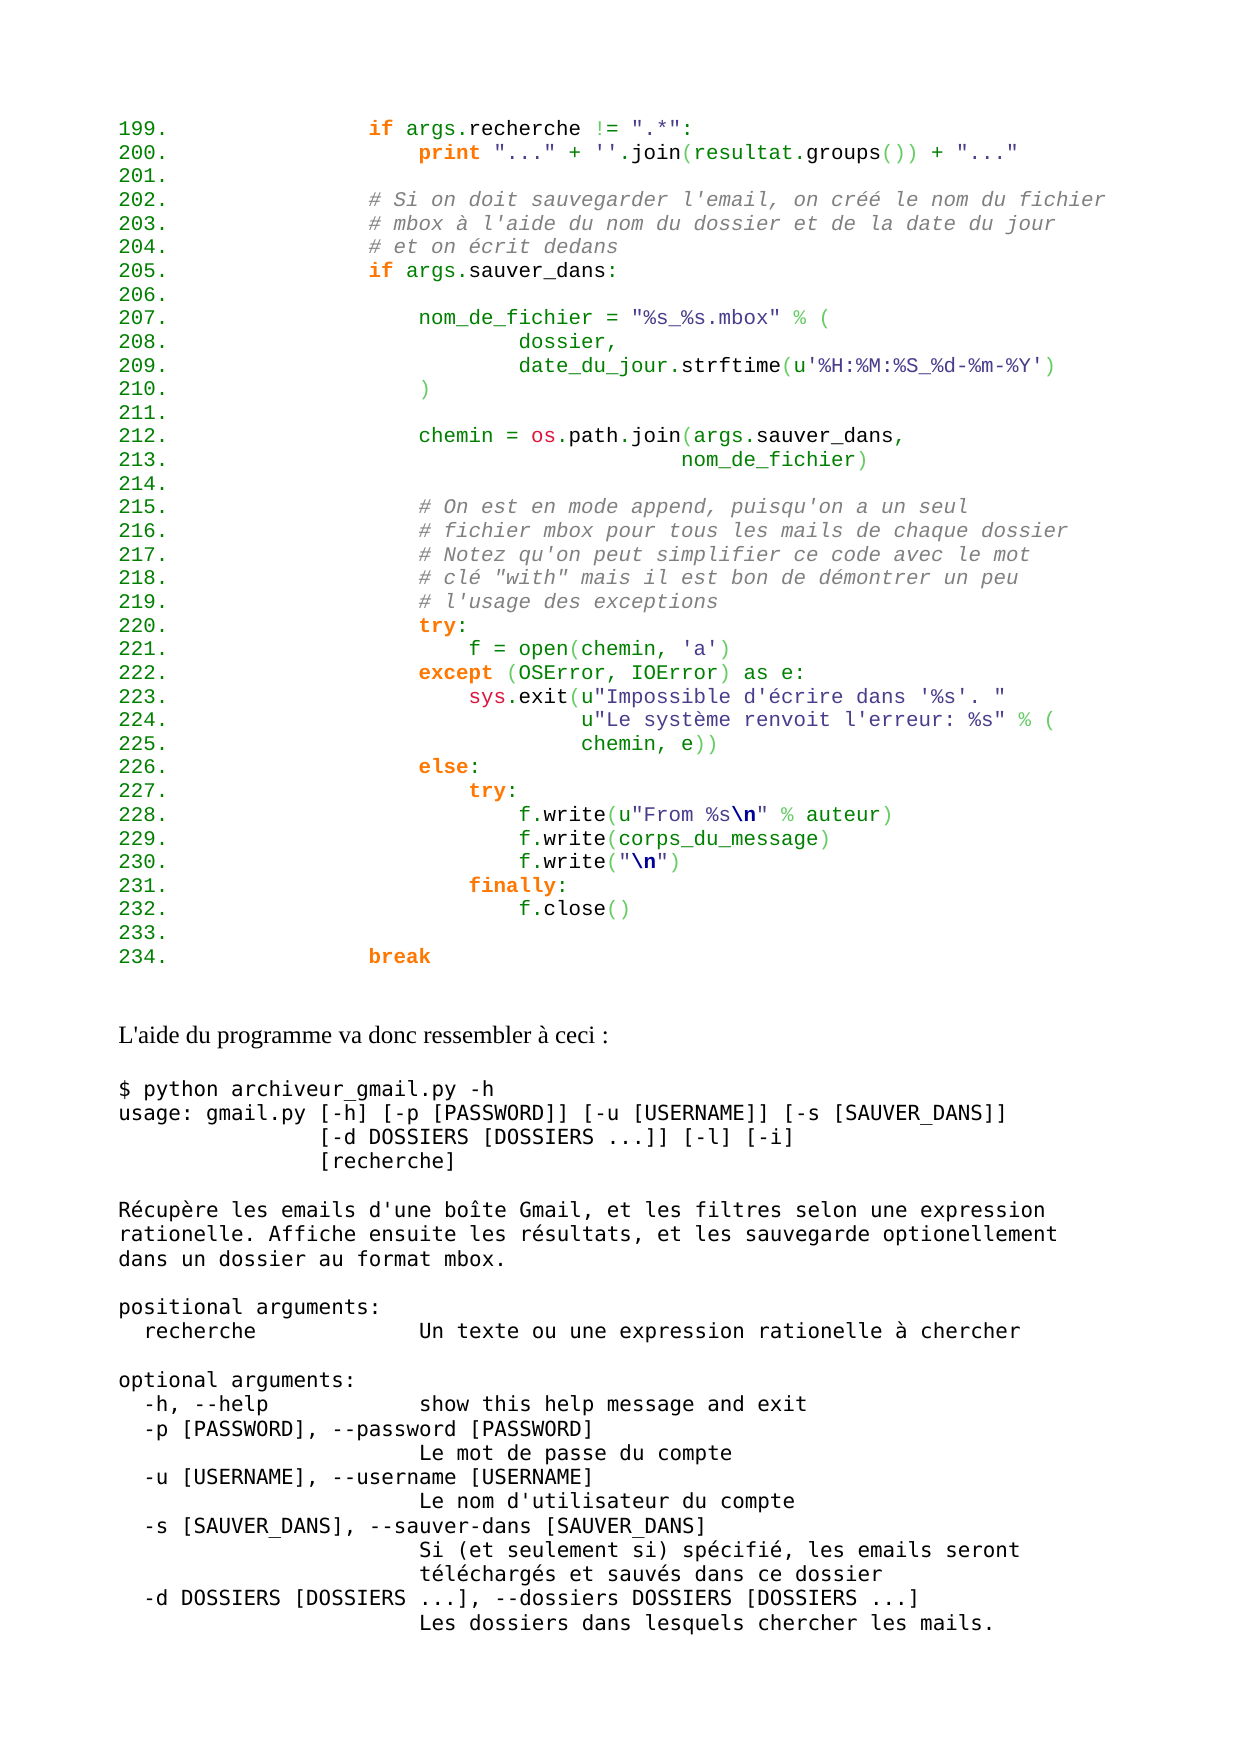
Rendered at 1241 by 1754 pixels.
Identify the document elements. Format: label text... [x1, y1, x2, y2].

list dossier, [118, 331, 1122, 354]
text optional arguments: [118, 1368, 1122, 1392]
list else: [118, 757, 1122, 780]
list sys.exit(u"Impossible d'écrire dans '%s'. " [118, 686, 1122, 709]
list f.close() [118, 898, 1122, 922]
list break [118, 946, 1122, 969]
text -h, --help show this help message and exit [118, 1392, 1122, 1417]
list try: [118, 615, 1122, 638]
text Le mot de passe du compte [118, 1441, 1122, 1465]
text Si (et seulement si) spécifié, les emails seront [118, 1538, 1122, 1562]
list f.write(corps_du_message) [118, 827, 1122, 851]
text usage: gmail.py [-h] [-p [PASSWORD]] [-u [USERNAME]] [-s [SAUVER_DANS]] [118, 1101, 1122, 1125]
list date_du_jour.strftime(u'%H:%M:%S_%d-%m-%Y') [118, 354, 1122, 378]
list # mbox à l'aide du nom du dossier et de la date du jour [118, 213, 1122, 236]
text L'aide du programme va donc ressembler à ceci : [118, 1021, 1122, 1049]
list finally: [118, 875, 1122, 898]
text positional arguments: [118, 1295, 1122, 1319]
list # clé "with" mais il est bon de démontrer un peu [118, 567, 1122, 591]
list chemin, e)) [118, 733, 1122, 757]
text recherche Un texte ou une expression rationelle à chercher [118, 1319, 1122, 1344]
text Récupère les emails d'une boîte Gmail, et les filtres selon une expression [118, 1198, 1122, 1222]
text -u [USERNAME], --username [USERNAME] [118, 1465, 1122, 1489]
list f.write("\n") [118, 851, 1122, 875]
list # Si on doit sauvegarder l'email, on créé le nom du fichier [118, 189, 1122, 213]
list nom_de_fichier = "%s_%s.mbox" % ( [118, 307, 1122, 331]
text $ python archiveur_gmail.py -h [118, 1077, 1122, 1101]
list try: [118, 780, 1122, 804]
list f.write(u"From %s\n" % auteur) [118, 804, 1122, 827]
text Les dossiers dans lesquels chercher les mails. [118, 1611, 1122, 1635]
list print "..." + ''.join(resultat.groups()) + "..." [118, 142, 1122, 165]
list u"Le système renvoit l'erreur: %s" % ( [118, 709, 1122, 733]
list # Notez qu'on peut simplifier ce code avec le mot [118, 544, 1122, 567]
list # On est en mode append, puisqu'on a un seul [118, 496, 1122, 520]
list if args.sauver_dans: [118, 260, 1122, 284]
text -s [SAUVER_DANS], --sauver-dans [SAUVER_DANS] [118, 1514, 1122, 1538]
list ) [118, 378, 1122, 402]
text -d DOSSIERS [DOSSIERS ...], --dossiers DOSSIERS [DOSSIERS ...] [118, 1586, 1122, 1611]
list if args.recherche != ".*": [118, 118, 1122, 142]
list f = open(chemin, 'a') [118, 638, 1122, 662]
text [-d DOSSIERS [DOSSIERS ...]] [-l] [-i] [118, 1125, 1122, 1149]
text [recherche] [118, 1149, 1122, 1174]
text dans un dossier au format mbox. [118, 1247, 1122, 1271]
text Le nom d'utilisateur du compte [118, 1489, 1122, 1514]
text rationelle. Affiche ensuite les résultats, et les sauvegarde optionellement [118, 1222, 1122, 1247]
text -p [PASSWORD], --password [PASSWORD] [118, 1417, 1122, 1441]
list # l'usage des exceptions [118, 591, 1122, 615]
list nom_de_fichier) [118, 449, 1122, 473]
list # fichier mbox pour tous les mails de chaque dossier [118, 520, 1122, 544]
list except (OSError, IOError) as e: [118, 662, 1122, 686]
list chemin = os.path.join(args.sauver_dans, [118, 426, 1122, 449]
list # et on écrit dedans [118, 236, 1122, 260]
text téléchargés et sauvés dans ce dossier [118, 1562, 1122, 1586]
